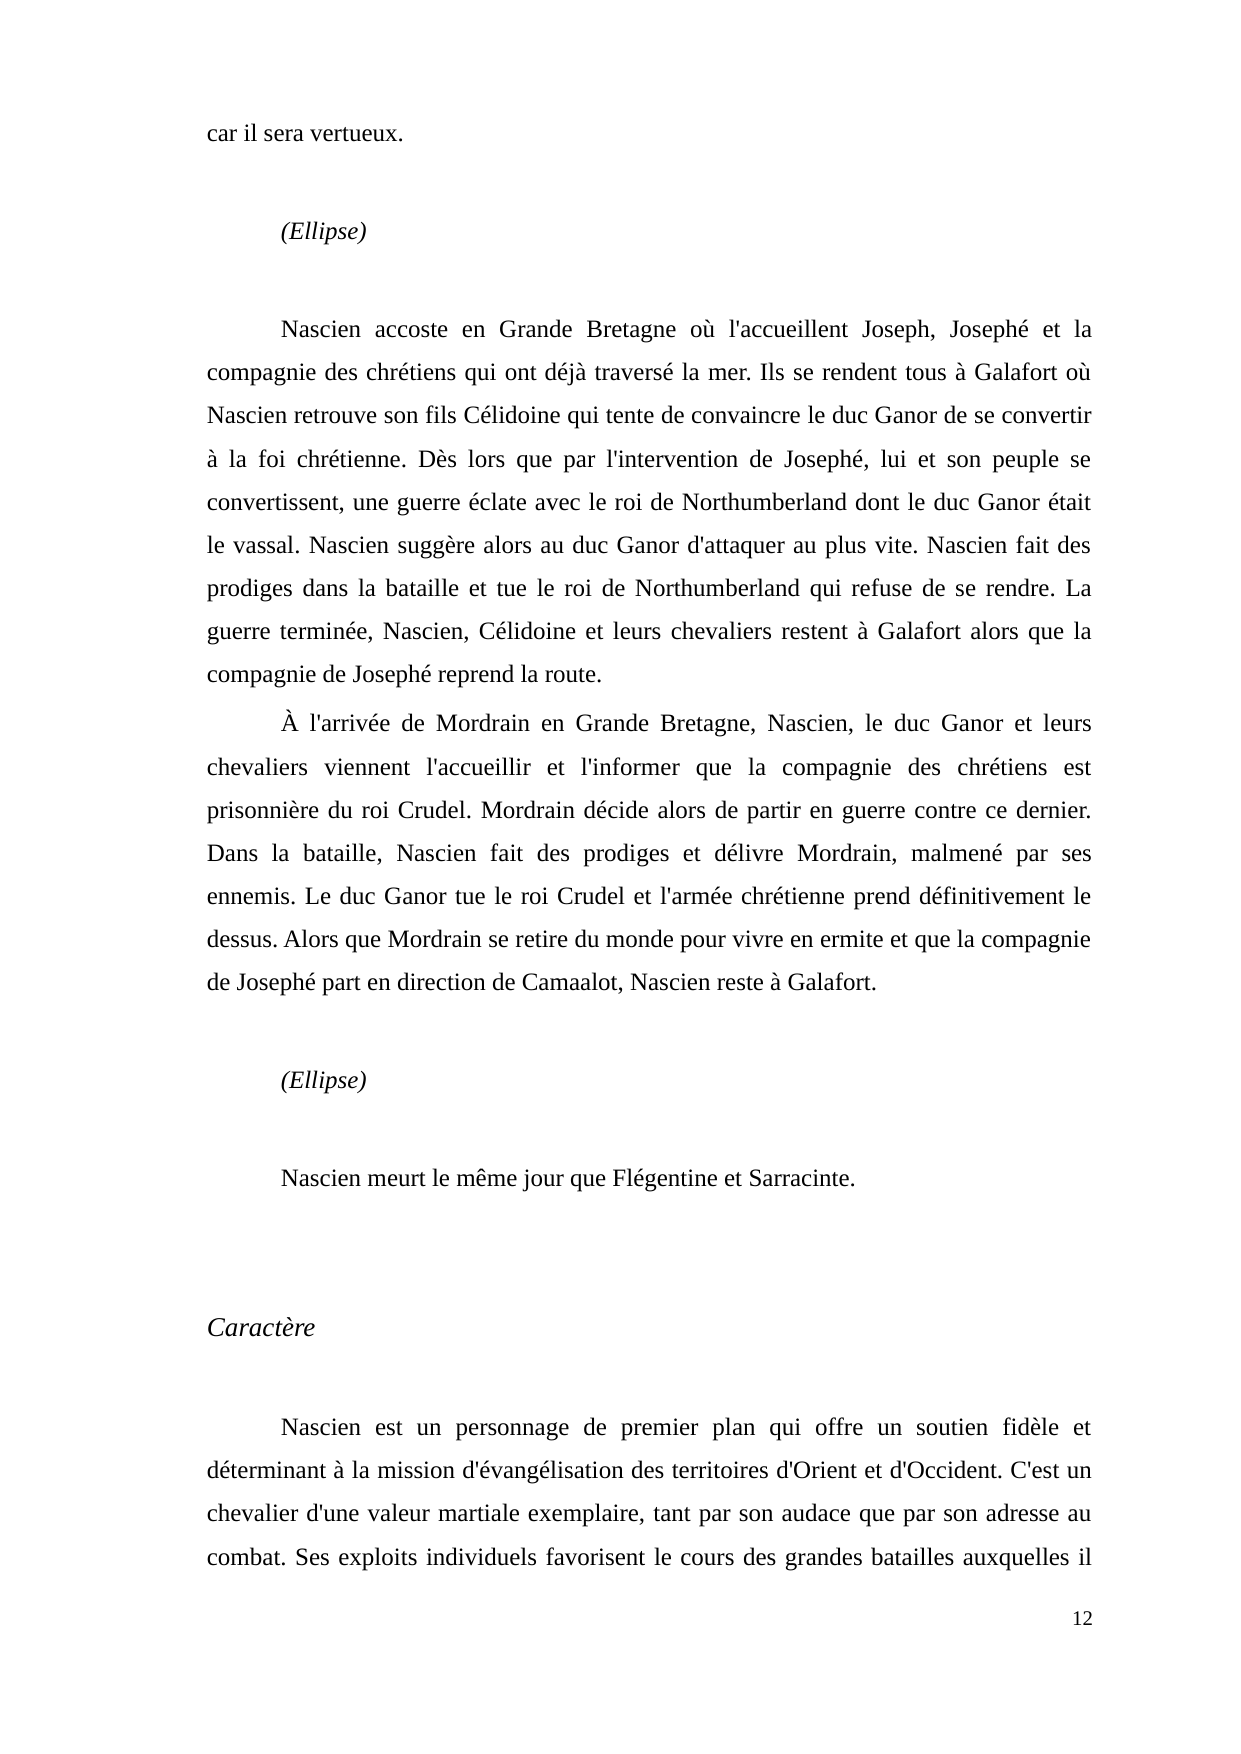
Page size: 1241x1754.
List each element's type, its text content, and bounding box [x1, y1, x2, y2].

text (Ellipse) [207, 216, 1093, 245]
text À l'arrivée de Mordrain en Grande Bretagne, Nascien, le duc Ganor et leurs chevaliers viennent l'accueillir et l'informer que la compagnie des chrétiens est prisonnière du roi Crudel. Mordrain décide alors de partir en guerre contre ce dernier. Dans la bataille, Nascien fait des prodiges et délivre Mordrain, malmené par ses ennemis. Le duc Ganor tue le roi Crudel et l'armée chrétienne prend définitivement le dessus. Alors que Mordrain se retire du monde pour vivre en ermite et que la compagnie de Josephé part en direction de Camaalot, Nascien reste à Galafort. [207, 708, 1093, 996]
text Nascien est un personnage de premier plan qui offre un soutien fidèle et déterminant à la mission d'évangélisation des territoires d'Orient et d'Occident. C'est un chevalier d'une valeur martiale exemplaire, tant par son audace que par son adresse au combat. Ses exploits individuels favorisent le cours des grandes batailles auxquelles il [207, 1412, 1093, 1570]
text car il sera vertueux. [207, 118, 1093, 147]
text Nascien accoste en Grande Bretagne où l'accueillent Joseph, Josephé et la compagnie des chrétiens qui ont déjà traversé la mer. Ils se rendent tous à Galafort où Nascien retrouve son fils Célidoine qui tente de convaincre le duc Ganor de se convertir à la foi chrétienne. Dès lors que par l'intervention de Josephé, lui et son peuple se convertissent, une guerre éclate avec le roi de Northumberland dont le duc Ganor était le vassal. Nascien suggère alors au duc Ganor d'attaquer au plus vite. Nascien fait des prodiges dans la bataille et tue le roi de Northumberland qui refuse de se rendre. La guerre terminée, Nascien, Célidoine et leurs chevaliers restent à Galafort alors que la compagnie de Josephé reprend la route. [207, 314, 1093, 688]
text Nascien meurt le même jour que Flégentine et Sarracinte. [207, 1163, 1093, 1192]
text Caractère [207, 1311, 1093, 1342]
text (Ellipse) [207, 1065, 1093, 1094]
